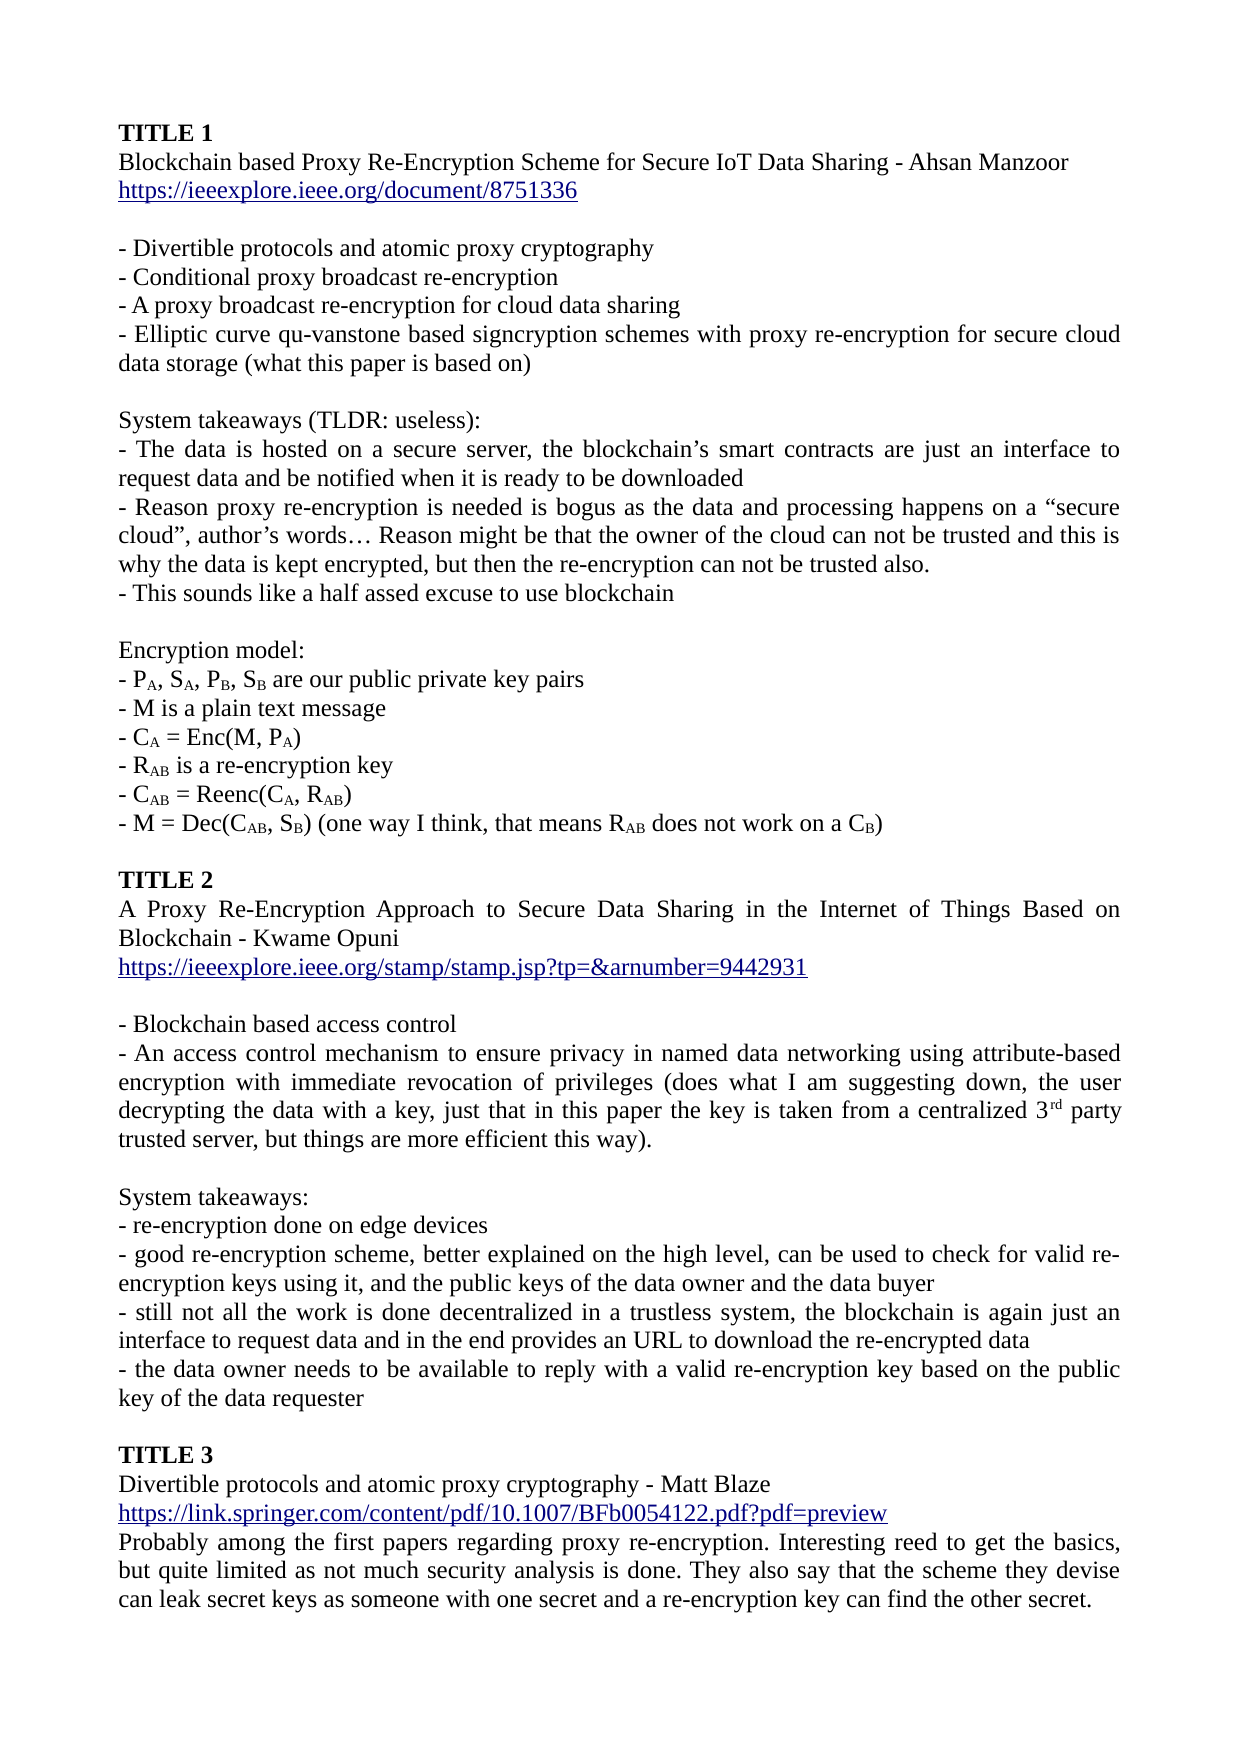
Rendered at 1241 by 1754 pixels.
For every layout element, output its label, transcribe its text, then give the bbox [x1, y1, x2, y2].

text https://link.springer.com/content/pdf/10.1007/BFb0054122.pdf?pdf=preview [118, 1498, 1122, 1527]
text - The data is hosted on a secure server, the blockchain’s smart contracts are just an interface to request data and be notified when it is ready to be downloaded [118, 434, 1122, 492]
text - Reason proxy re-encryption is needed is bogus as the data and processing happens on a “secure cloud”, author’s words… Reason might be that the owner of the cloud can not be trusted and this is why the data is kept encrypted, but then the re-encryption can not be trusted also. [118, 492, 1122, 578]
text System takeaways (TLDR: useless): [118, 406, 1122, 434]
text - Blockchain based access control [118, 1009, 1122, 1038]
text - A proxy broadcast re-encryption for cloud data sharing [118, 291, 1122, 319]
text - CAB = Reenc(CA, RAB) [118, 779, 1122, 808]
text - still not all the work is done decentralized in a trustless system, the blockchain is again just an interface to request data and in the end provides an URL to download the re-encrypted data [118, 1297, 1122, 1354]
text - M is a plain text message [118, 693, 1122, 722]
text - M = Dec(CAB, SB) (one way I think, that means RAB does not work on a CB) [118, 808, 1122, 837]
text Probably among the first papers regarding proxy re-encryption. Interesting reed to get the basics, but quite limited as not much security analysis is done. They also say that the scheme they devise can leak secret keys as someone with one secret and a re-encryption key can find the other secret. [118, 1527, 1122, 1613]
text - Divertible protocols and atomic proxy cryptography [118, 233, 1122, 262]
text TITLE 3 [118, 1441, 1122, 1469]
text - CA = Enc(M, PA) [118, 722, 1122, 751]
text https://ieeexplore.ieee.org/document/8751336 [118, 176, 1122, 204]
text - This sounds like a half assed excuse to use blockchain [118, 578, 1122, 607]
text Divertible protocols and atomic proxy cryptography - Matt Blaze [118, 1469, 1122, 1498]
text https://ieeexplore.ieee.org/stamp/stamp.jsp?tp=&arnumber=9442931 [118, 952, 1122, 981]
text - PA, SA, PB, SB are our public private key pairs [118, 664, 1122, 693]
text Encryption model: [118, 636, 1122, 664]
text Blockchain based Proxy Re-Encryption Scheme for Secure IoT Data Sharing - Ahsan Manzoor [118, 147, 1122, 176]
text TITLE 2 [118, 866, 1122, 894]
text - re-encryption done on edge devices [118, 1211, 1122, 1239]
text - Elliptic curve qu-vanstone based signcryption schemes with proxy re-encryption for secure cloud data storage (what this paper is based on) [118, 319, 1122, 377]
text TITLE 1 [118, 118, 1122, 147]
text - the data owner needs to be available to reply with a valid re-encryption key based on the public key of the data requester [118, 1354, 1122, 1412]
text System takeaways: [118, 1182, 1122, 1211]
text - An access control mechanism to ensure privacy in named data networking using attribute-based encryption with immediate revocation of privileges (does what I am suggesting down, the user decrypting the data with a key, just that in this paper the key is taken from a centralized 3rd party trusted server, but things are more efficient this way). [118, 1038, 1122, 1153]
text - RAB is a re-encryption key [118, 751, 1122, 779]
text A Proxy Re-Encryption Approach to Secure Data Sharing in the Internet of Things Based on Blockchain - Kwame Opuni [118, 894, 1122, 952]
text - Conditional proxy broadcast re-encryption [118, 262, 1122, 291]
text - good re-encryption scheme, better explained on the high level, can be used to check for valid re-encryption keys using it, and the public keys of the data owner and the data buyer [118, 1239, 1122, 1297]
